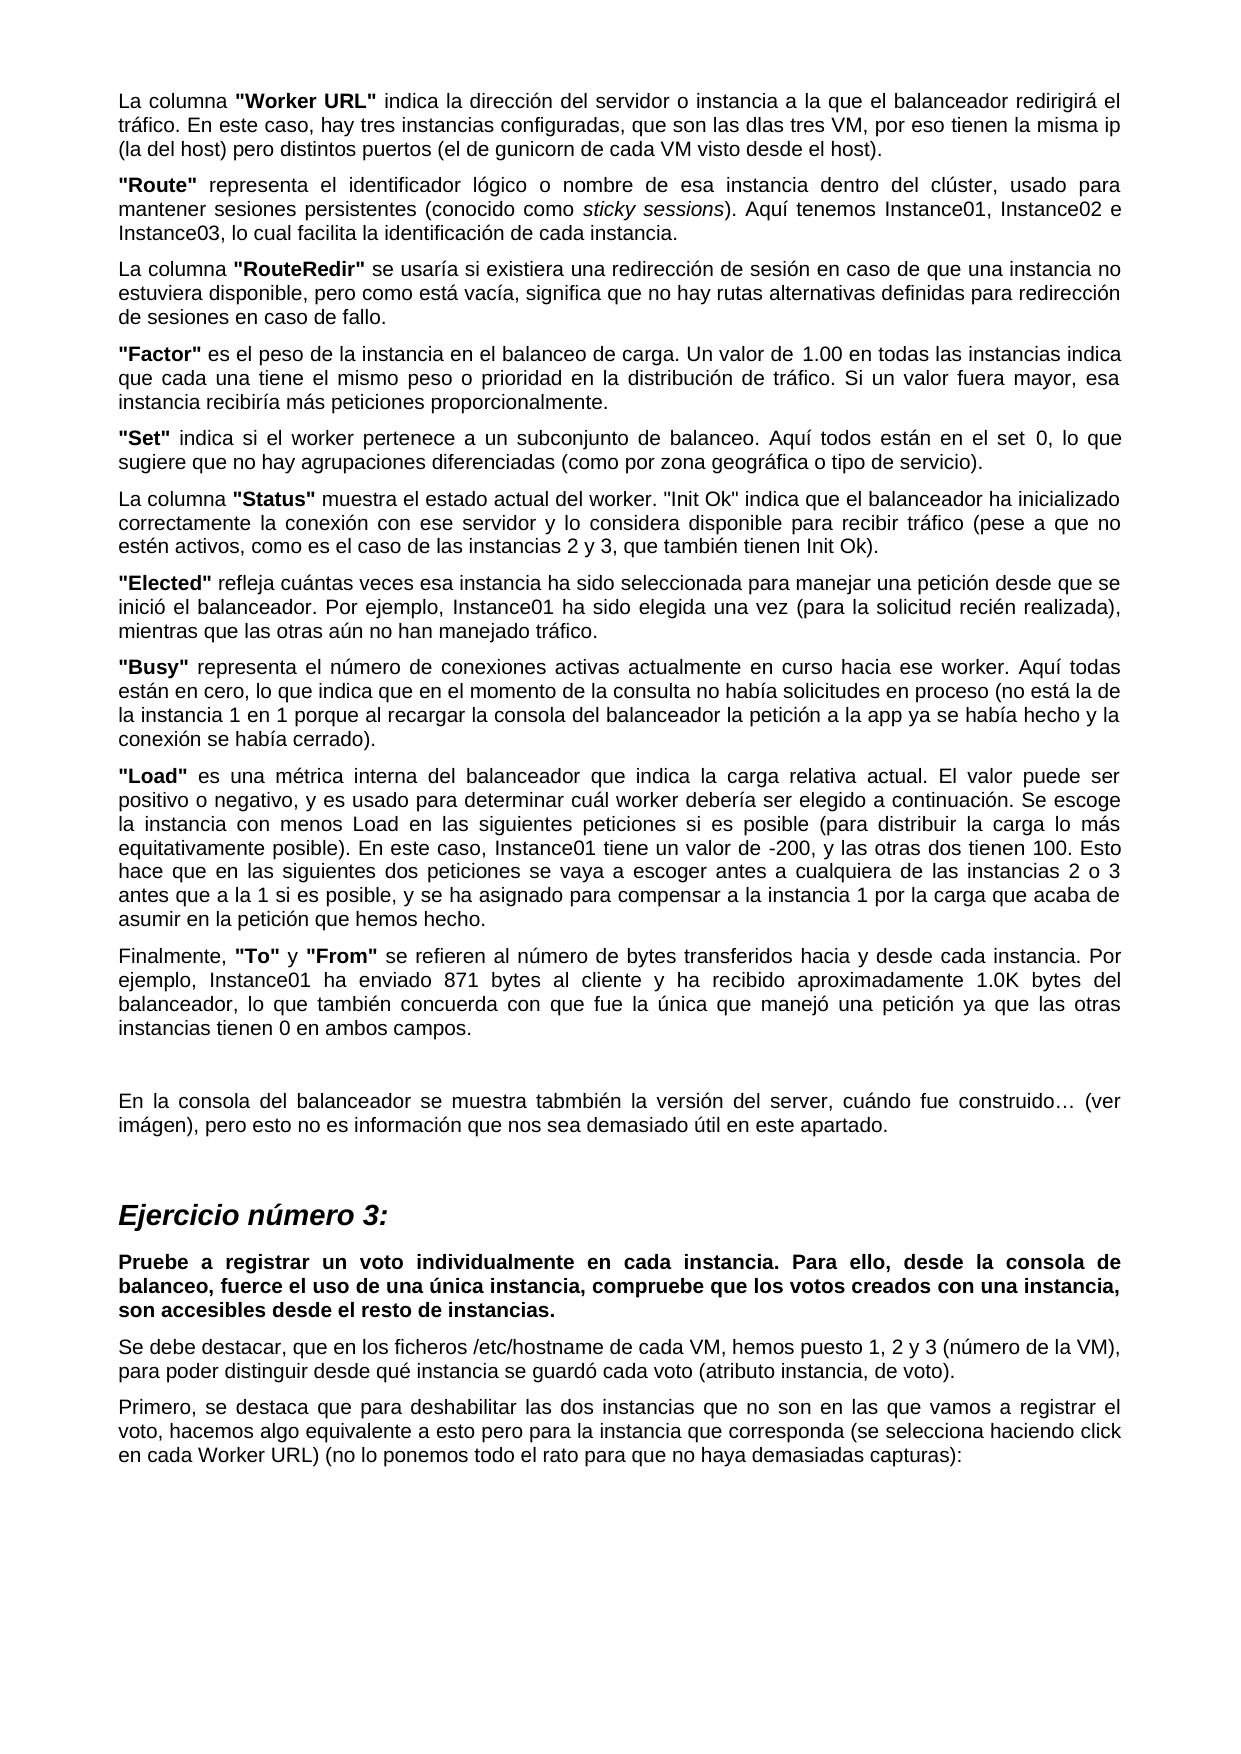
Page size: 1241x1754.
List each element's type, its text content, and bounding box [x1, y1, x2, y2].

text Se debe destacar, que en los ficheros /etc/hostname de cada VM, hemos puesto 1, 2 y 3 (número de la VM), para poder distinguir desde qué instancia se guardó cada voto (atributo instancia, de voto). [118, 1334, 1122, 1382]
text "Factor" es el peso de la instancia en el balanceo de carga. Un valor de 1.00 en todas las instancias indica que cada una tiene el mismo peso o prioridad en la distribución de tráfico. Si un valor fuera mayor, esa instancia recibiría más peticiones proporcionalmente. [118, 342, 1122, 413]
text "Busy" representa el número de conexiones activas actualmente en curso hacia ese worker. Aquí todas están en cero, lo que indica que en el momento de la consulta no había solicitudes en proceso (no está la de la instancia 1 en 1 porque al recargar la consola del balanceador la petición a la app ya se había hecho y la conexión se había cerrado). [118, 655, 1122, 751]
text Primero, se destaca que para deshabilitar las dos instancias que no son en las que vamos a registrar el voto, hacemos algo equivalente a esto pero para la instancia que corresponda (se selecciona haciendo click en cada Worker URL) (no lo ponemos todo el rato para que no haya demasiadas capturas): [118, 1395, 1122, 1467]
text La columna "RouteRedir" se usaría si existiera una redirección de sesión en caso de que una instancia no estuviera disponible, pero como está vacía, significa que no hay rutas alternativas definidas para redirección de sesiones en caso de fallo. [118, 257, 1122, 329]
text En la consola del balanceador se muestra tabmbién la versión del server, cuándo fue construido… (ver imágen), pero esto no es información que nos sea demasiado útil en este apartado. [118, 1088, 1122, 1136]
text "Route" representa el identificador lógico o nombre de esa instancia dentro del clúster, usado para mantener sesiones persistentes (conocido como sticky sessions). Aquí tenemos Instance01, Instance02 e Instance03, lo cual facilita la identificación de cada instancia. [118, 173, 1122, 245]
text "Set" indica si el worker pertenece a un subconjunto de balanceo. Aquí todos están en el set 0, lo que sugiere que no hay agrupaciones diferenciadas (como por zona geográfica o tipo de servicio). [118, 426, 1122, 474]
subtitle Ejercicio número 3: [118, 1198, 1122, 1231]
text La columna "Worker URL" indica la dirección del servidor o instancia a la que el balanceador redirigirá el tráfico. En este caso, hay tres instancias configuradas, que son las dlas tres VM, por eso tienen la misma ip (la del host) pero distintos puertos (el de gunicorn de cada VM visto desde el host). [118, 88, 1122, 160]
text Pruebe a registrar un voto individualmente en cada instancia. Para ello, desde la consola de balanceo, fuerce el uso de una única instancia, compruebe que los votos creados con una instancia, son accesibles desde el resto de instancias. [118, 1250, 1122, 1322]
text "Elected" refleja cuántas veces esa instancia ha sido seleccionada para manejar una petición desde que se inició el balanceador. Por ejemplo, Instance01 ha sido elegida una vez (para la solicitud recién realizada), mientras que las otras aún no han manejado tráfico. [118, 571, 1122, 643]
text Finalmente, "To" y "From" se refieren al número de bytes transferidos hacia y desde cada instancia. Por ejemplo, Instance01 ha enviado 871 bytes al cliente y ha recibido aproximadamente 1.0K bytes del balanceador, lo que también concuerda con que fue la única que manejó una petición ya que las otras instancias tienen 0 en ambos campos. [118, 944, 1122, 1039]
text "Load" es una métrica interna del balanceador que indica la carga relativa actual. El valor puede ser positivo o negativo, y es usado para determinar cuál worker debería ser elegido a continuación. Se escoge la instancia con menos Load en las siguientes peticiones si es posible (para distribuir la carga lo más equitativamente posible). En este caso, Instance01 tiene un valor de -200, y las otras dos tienen 100. Esto hace que en las siguientes dos peticiones se vaya a escoger antes a cualquiera de las instancias 2 o 3 antes que a la 1 si es posible, y se ha asignado para compensar a la instancia 1 por la carga que acaba de asumir en la petición que hemos hecho. [118, 763, 1122, 931]
text La columna "Status" muestra el estado actual del worker. "Init Ok" indica que el balanceador ha inicializado correctamente la conexión con ese servidor y lo considera disponible para recibir tráfico (pese a que no estén activos, como es el caso de las instancias 2 y 3, que también tienen Init Ok). [118, 486, 1122, 558]
